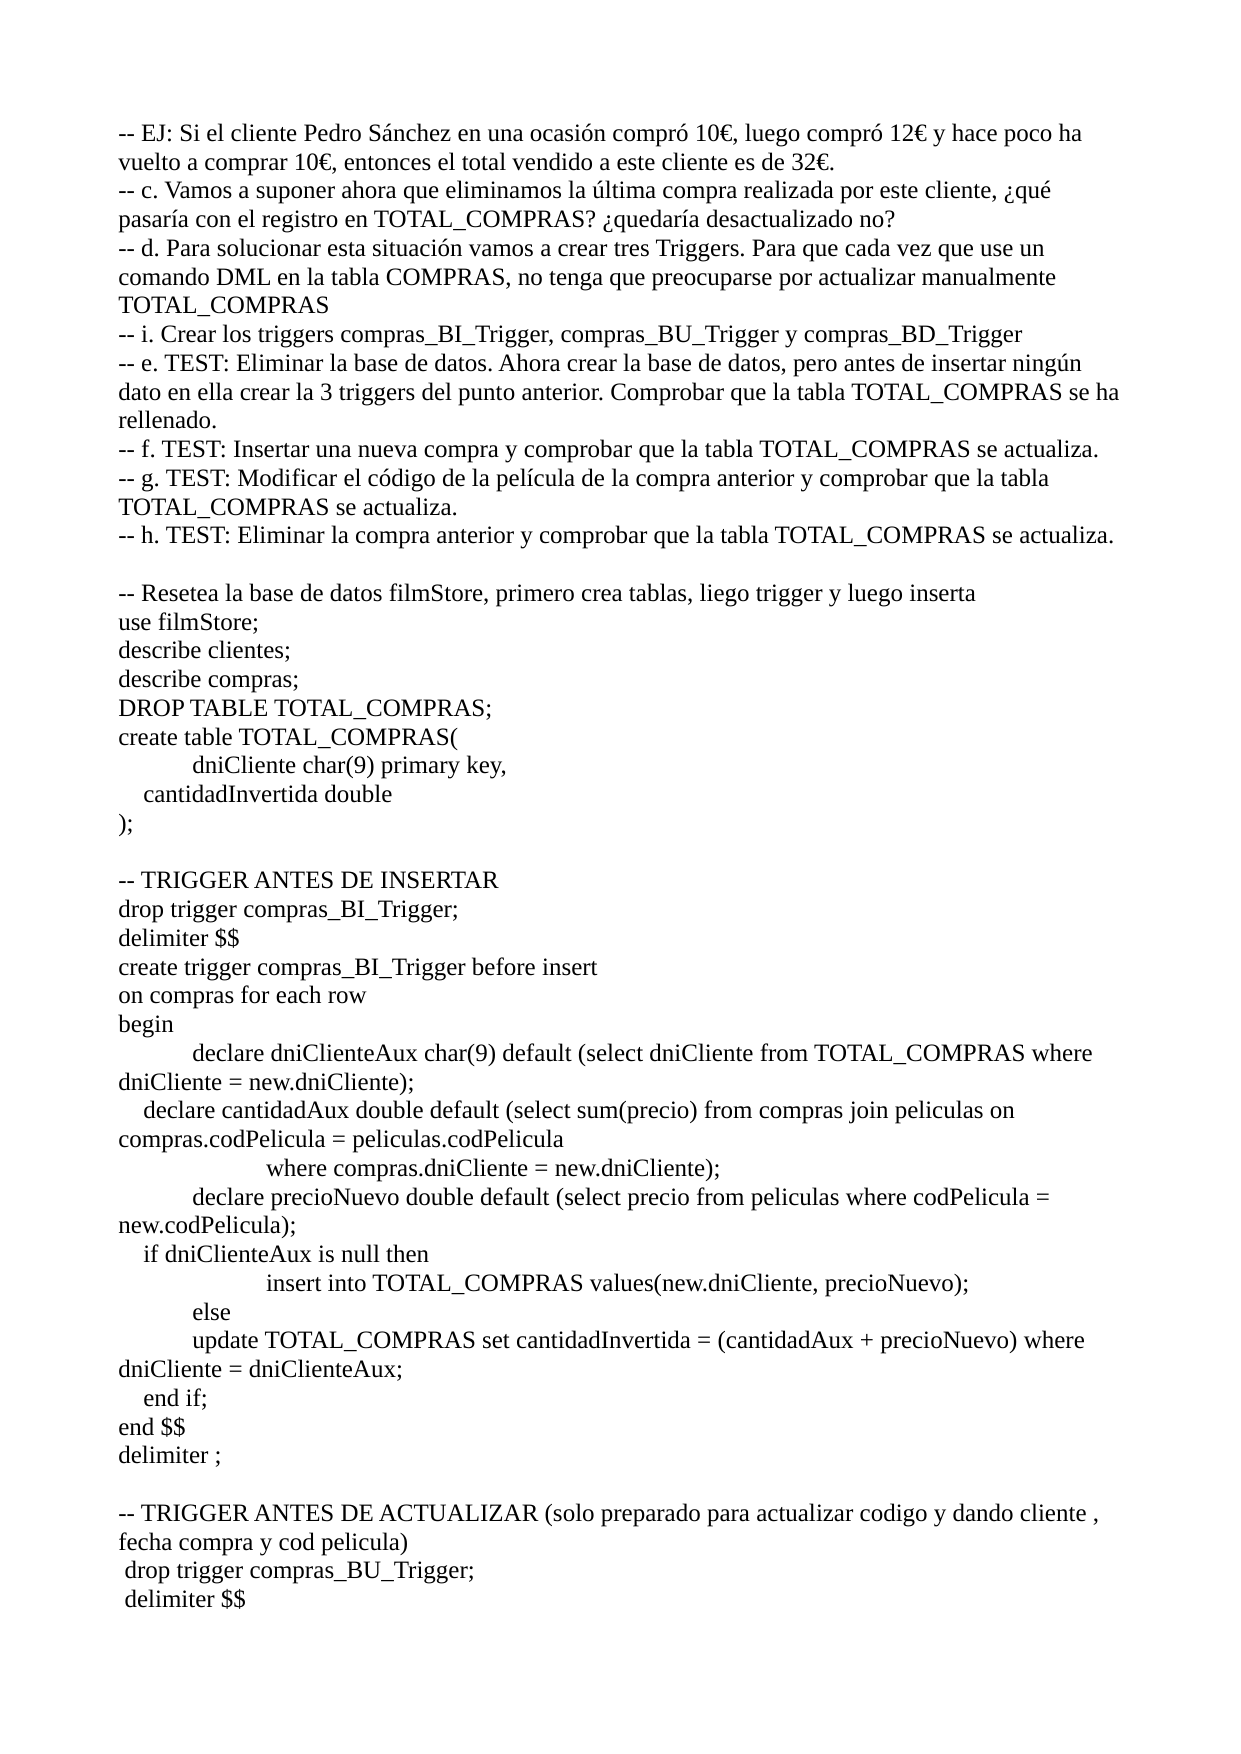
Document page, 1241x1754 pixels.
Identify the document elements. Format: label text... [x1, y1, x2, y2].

text -- EJ: Si el cliente Pedro Sánchez en una ocasión compró 10€, luego compró 12€ y hace poco ha vuelto a comprar 10€, entonces el total vendido a este cliente es de 32€. [118, 118, 1122, 176]
text begin [118, 1009, 1122, 1038]
text -- TRIGGER ANTES DE ACTUALIZAR (solo preparado para actualizar codigo y dando cliente , fecha compra y cod pelicula) [118, 1498, 1122, 1556]
text DROP TABLE TOTAL_COMPRAS; [118, 693, 1122, 722]
text else [118, 1297, 1122, 1326]
text delimiter $$ [118, 1584, 1122, 1613]
text end if; [118, 1383, 1122, 1412]
text end $$ [118, 1412, 1122, 1441]
text -- c. Vamos a suponer ahora que eliminamos la última compra realizada por este cliente, ¿qué pasaría con el registro en TOTAL_COMPRAS? ¿quedaría desactualizado no? [118, 176, 1122, 233]
text where compras.dniCliente = new.dniCliente); [118, 1153, 1122, 1182]
text insert into TOTAL_COMPRAS values(new.dniCliente, precioNuevo); [118, 1268, 1122, 1297]
text -- g. TEST: Modificar el código de la película de la compra anterior y comprobar que la tabla TOTAL_COMPRAS se actualiza. [118, 463, 1122, 521]
text -- Resetea la base de datos filmStore, primero crea tablas, liego trigger y luego inserta [118, 578, 1122, 607]
text update TOTAL_COMPRAS set cantidadInvertida = (cantidadAux + precioNuevo) where dniCliente = dniClienteAux; [118, 1326, 1122, 1383]
text -- f. TEST: Insertar una nueva compra y comprobar que la tabla TOTAL_COMPRAS se actualiza. [118, 434, 1122, 463]
text -- d. Para solucionar esta situación vamos a crear tres Triggers. Para que cada vez que use un comando DML en la tabla COMPRAS, no tenga que preocuparse por actualizar manualmente TOTAL_COMPRAS [118, 233, 1122, 319]
text declare dniClienteAux char(9) default (select dniCliente from TOTAL_COMPRAS where dniCliente = new.dniCliente); [118, 1038, 1122, 1096]
text -- e. TEST: Eliminar la base de datos. Ahora crear la base de datos, pero antes de insertar ningún dato en ella crear la 3 triggers del punto anterior. Comprobar que la tabla TOTAL_COMPRAS se ha rellenado. [118, 348, 1122, 434]
text use filmStore; [118, 607, 1122, 636]
text declare cantidadAux double default (select sum(precio) from compras join peliculas on compras.codPelicula = peliculas.codPelicula [118, 1096, 1122, 1153]
text -- h. TEST: Eliminar la compra anterior y comprobar que la tabla TOTAL_COMPRAS se actualiza. [118, 521, 1122, 549]
text dniCliente char(9) primary key, [118, 751, 1122, 779]
text drop trigger compras_BI_Trigger; [118, 894, 1122, 923]
text describe compras; [118, 664, 1122, 693]
text if dniClienteAux is null then [118, 1239, 1122, 1268]
text cantidadInvertida double [118, 779, 1122, 808]
text delimiter $$ [118, 923, 1122, 952]
text -- i. Crear los triggers compras_BI_Trigger, compras_BU_Trigger y compras_BD_Trigger [118, 319, 1122, 348]
text describe clientes; [118, 636, 1122, 664]
text -- TRIGGER ANTES DE INSERTAR [118, 866, 1122, 894]
text create table TOTAL_COMPRAS( [118, 722, 1122, 751]
text delimiter ; [118, 1441, 1122, 1469]
text drop trigger compras_BU_Trigger; [118, 1556, 1122, 1584]
text on compras for each row [118, 981, 1122, 1009]
text ); [118, 808, 1122, 837]
text create trigger compras_BI_Trigger before insert [118, 952, 1122, 981]
text declare precioNuevo double default (select precio from peliculas where codPelicula = new.codPelicula); [118, 1182, 1122, 1239]
